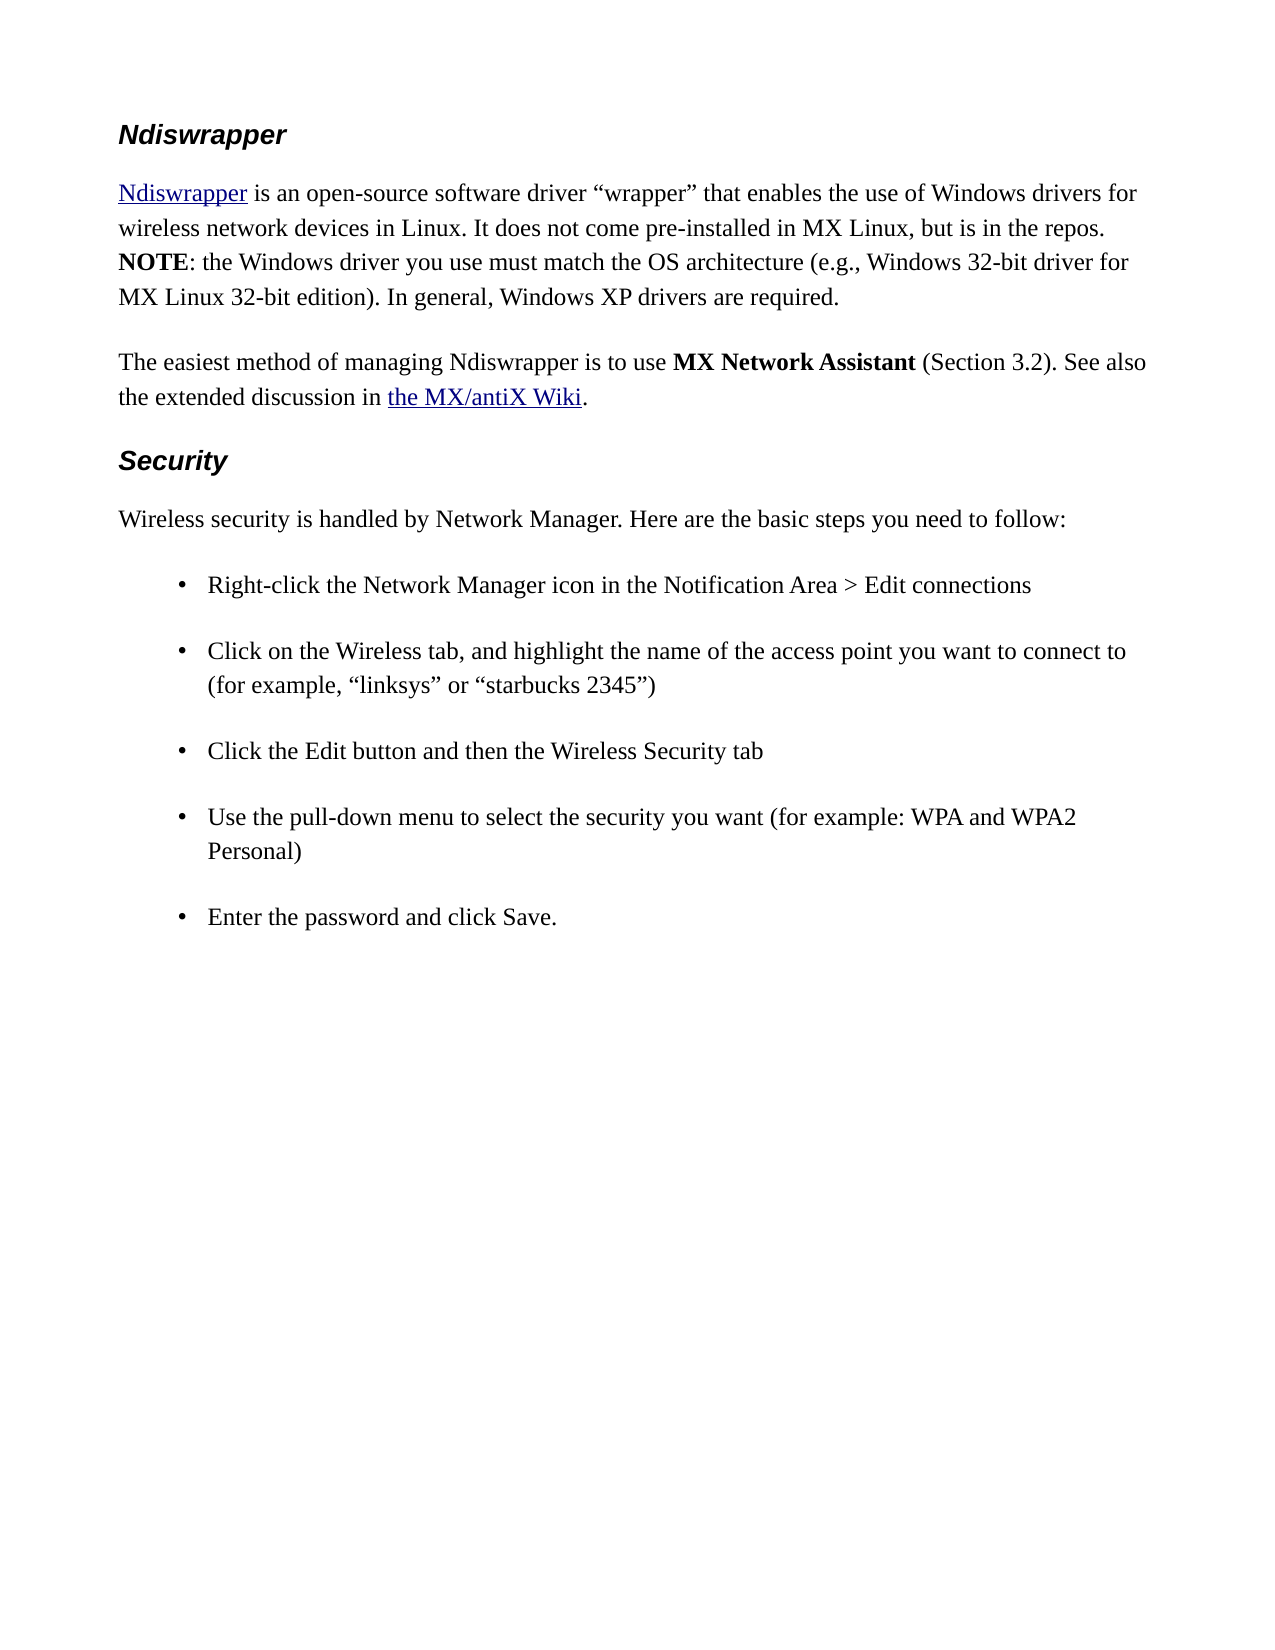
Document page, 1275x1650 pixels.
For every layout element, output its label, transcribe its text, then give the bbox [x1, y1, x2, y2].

text Ndiswrapper is an open-source software driver “wrapper” that enables the use of Windows drivers for wireless network devices in Linux. It does not come pre-installed in MX Linux, but is in the repos. NOTE: the Windows driver you use must match the OS architecture (e.g., Windows 32-bit driver for MX Linux 32-bit edition). In general, Windows XP drivers are required. [118, 178, 1157, 310]
list Right-click the Network Manager icon in the Notification Area > Edit connections [178, 570, 1141, 599]
list Enter the password and click Save. [178, 902, 1141, 931]
text The easiest method of managing Ndiswrapper is to use MX Network Assistant (Section 3.2). See also the extended discussion in the MX/antiX Wiki. [118, 347, 1157, 411]
subtitle Security [118, 444, 1157, 476]
list Click the Edit button and then the Wireless Security tab [178, 736, 1141, 765]
list Click on the Wireless tab, and highlight the name of the access point you want to connect to (for example, “linksys” or “starbucks 2345”) [178, 636, 1141, 699]
text Wireless security is handled by Network Manager. Here are the basic steps you need to follow: [118, 504, 1157, 533]
subtitle Ndiswrapper [118, 118, 1157, 150]
list Use the pull-down menu to select the security you want (for example: WPA and WPA2 Personal) [178, 802, 1141, 865]
